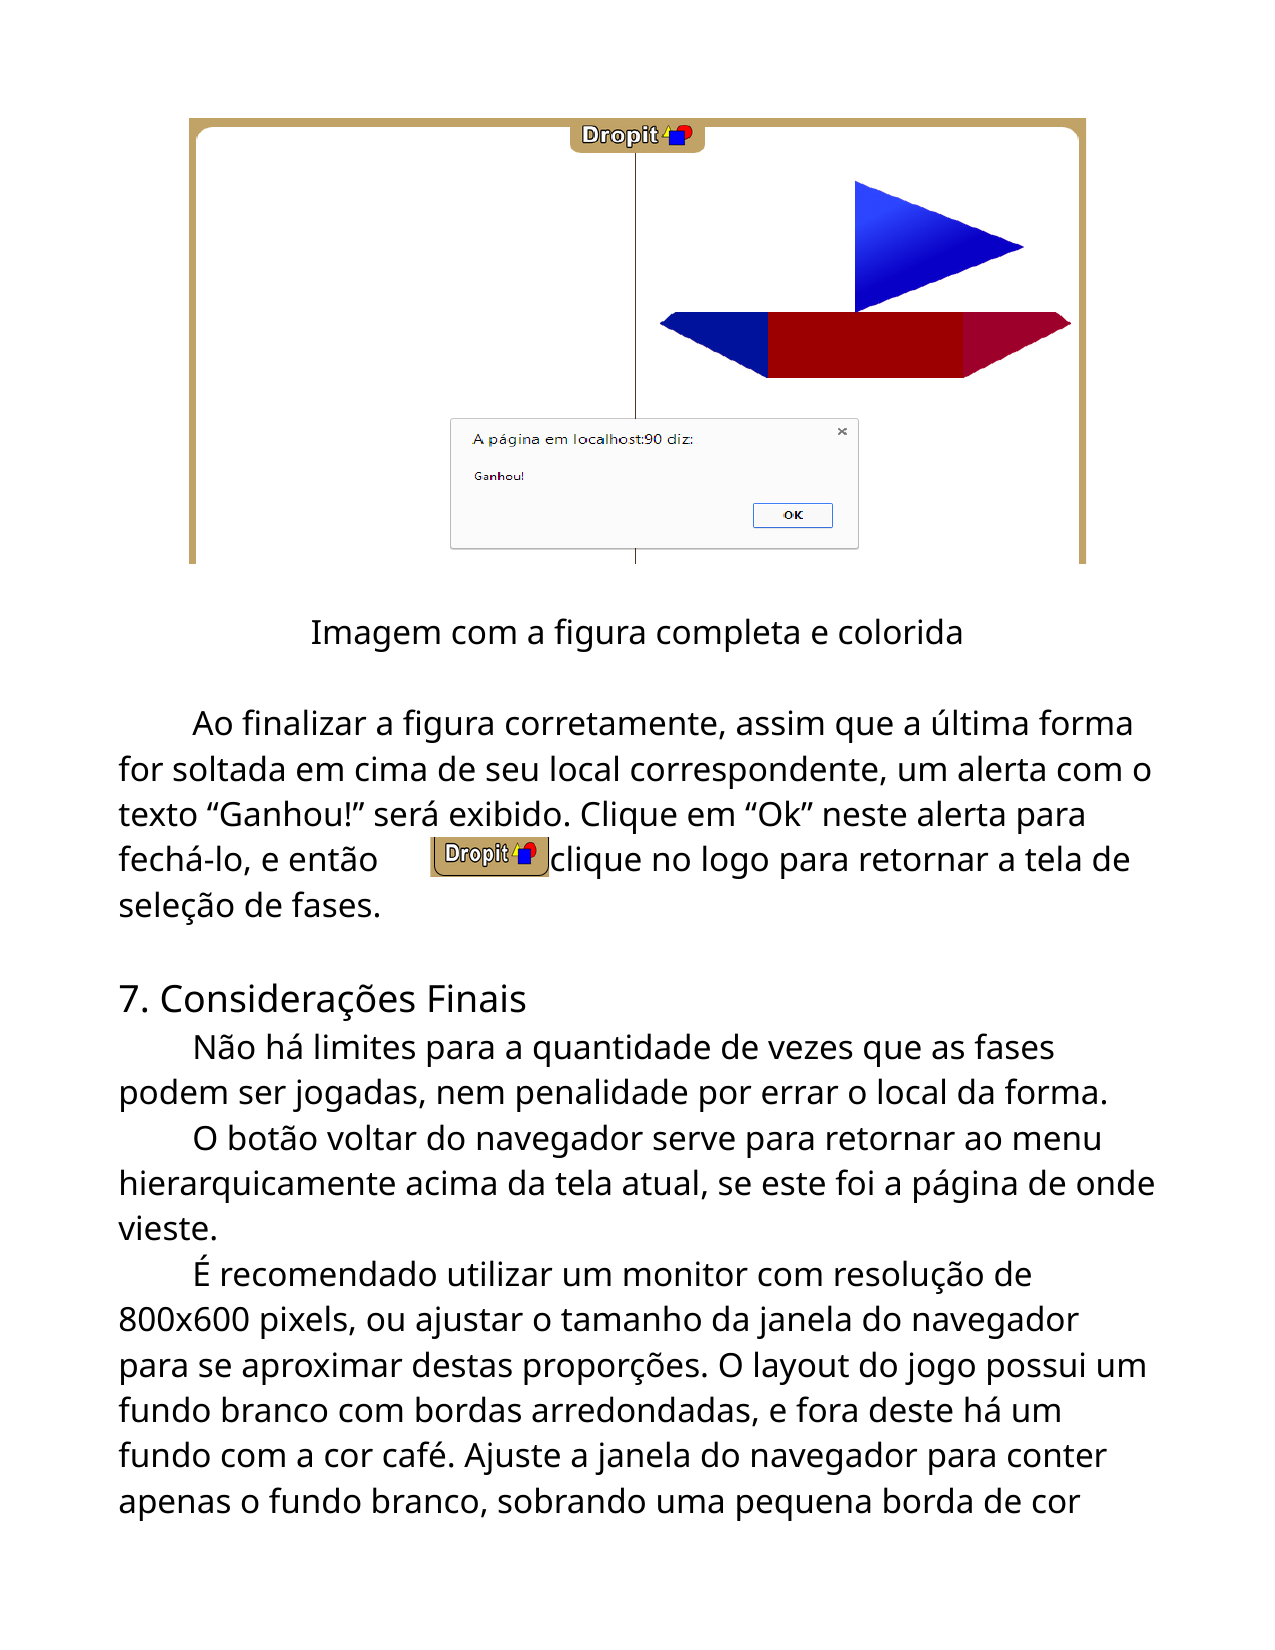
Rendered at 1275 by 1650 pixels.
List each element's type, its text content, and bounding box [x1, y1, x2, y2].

picture [430, 837, 550, 877]
text 7. Considerações Finais [118, 972, 1157, 1023]
picture [189, 118, 1087, 564]
text Imagem com a figura completa e colorida [118, 609, 1157, 654]
text O botão voltar do navegador serve para retornar ao menu hierarquicamente acima da tela atual, se este foi a página de onde vieste. [118, 1114, 1157, 1251]
text Não há limites para a quantidade de vezes que as fases podem ser jogadas, nem penalidade por errar o local da forma. [118, 1023, 1157, 1114]
text Ao finalizar a figura corretamente, assim que a última forma for soltada em cima de seu local correspondente, um alerta com o texto “Ganhou!” será exibido. Clique em “Ok” neste alerta para fechá-lo, e então clique no logo para retornar a tela de seleção de fases. [118, 700, 1157, 927]
text É recomendado utilizar um monitor com resolução de 800x600 pixels, ou ajustar o tamanho da janela do navegador para se aproximar destas proporções. O layout do jogo possui um fundo branco com bordas arredondadas, e fora deste há um fundo com a cor café. Ajuste a janela do navegador para conter apenas o fundo branco, sobrando uma pequena borda de cor [118, 1251, 1157, 1523]
